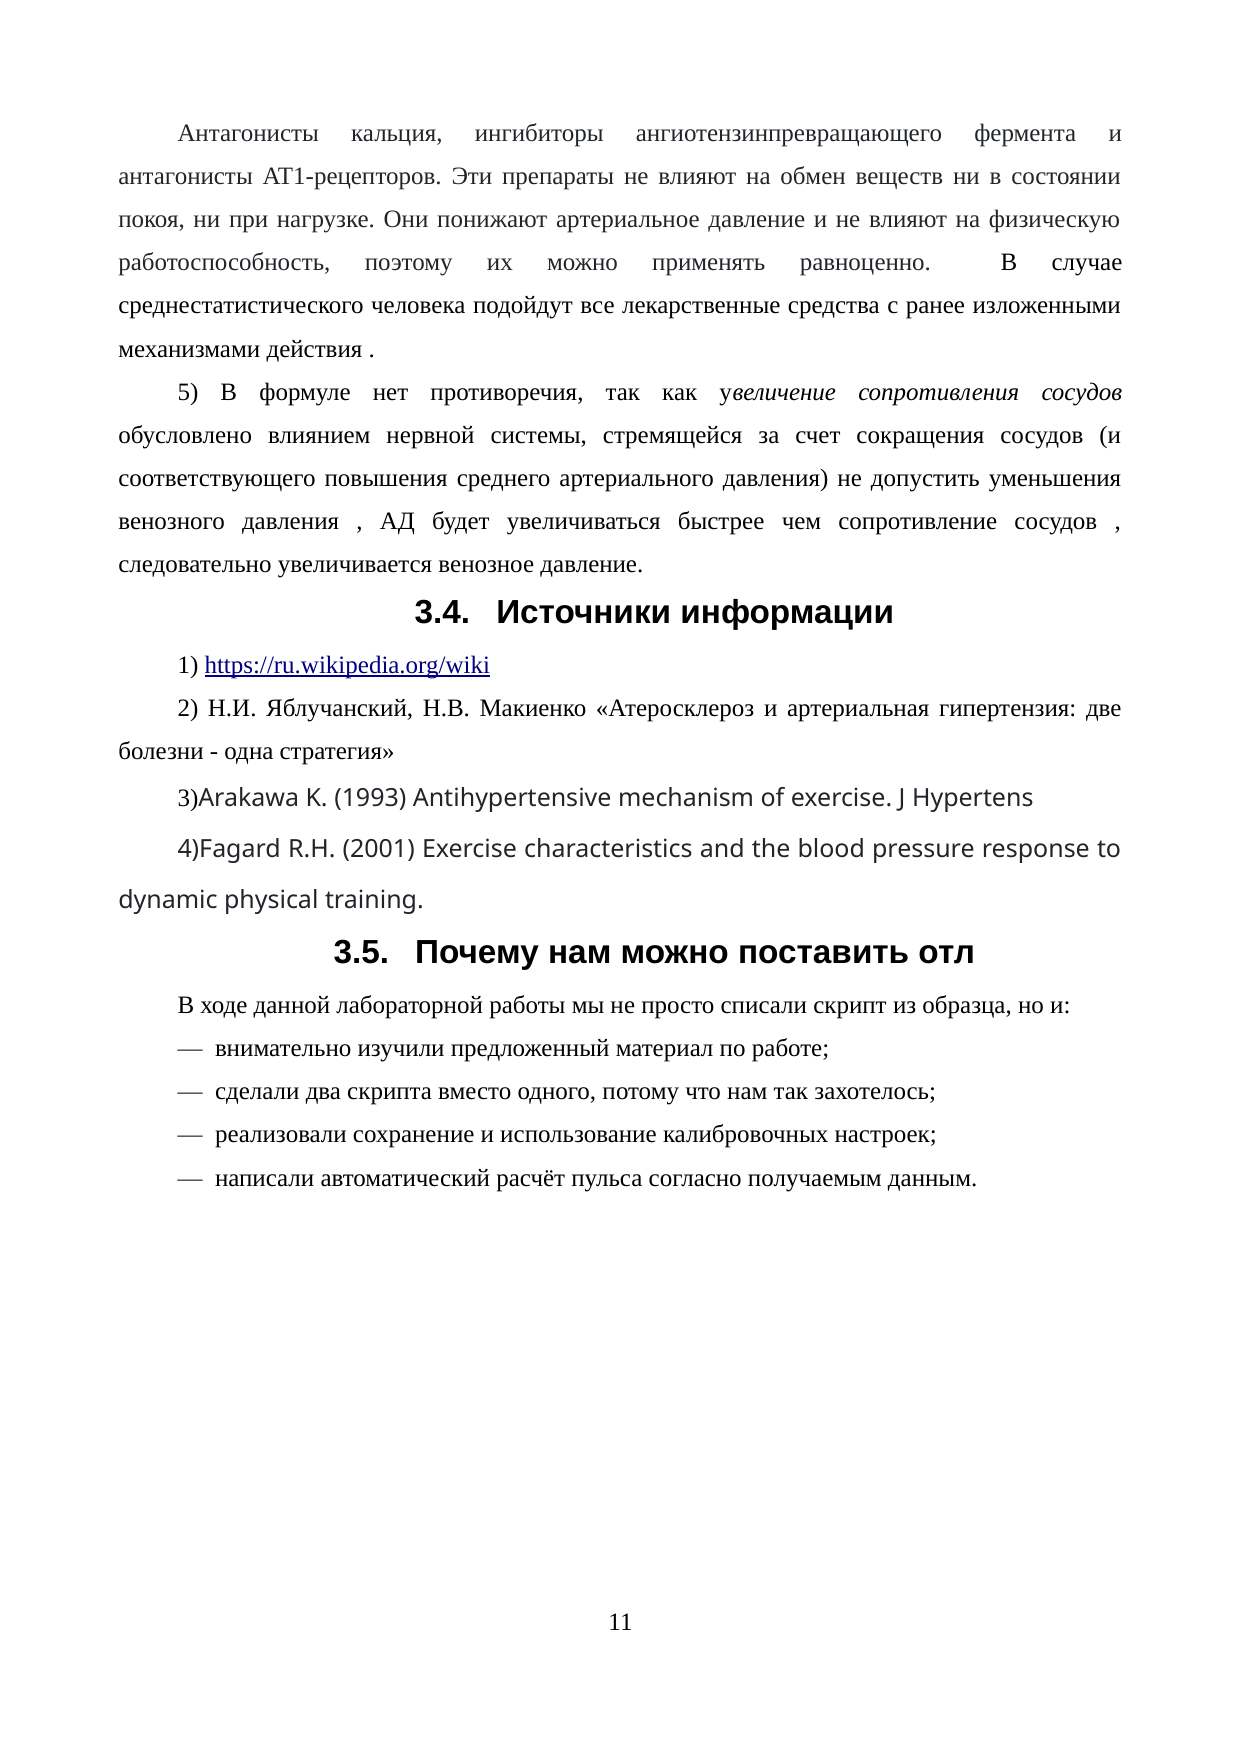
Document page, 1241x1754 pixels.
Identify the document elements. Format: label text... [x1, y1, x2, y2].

subtitle Почему нам можно поставить отл [118, 933, 1122, 971]
text 3)Arakawa K. (1993) Antihypertensive mechanism of exercise. J Hypertens [118, 779, 1122, 813]
text 1) https://ru.wikipedia.org/wiki [118, 650, 1122, 679]
text — внимательно изучили предложенный материал по работе; [118, 1033, 1122, 1062]
text — реализовали сохранение и использование калибровочных настроек; [118, 1119, 1122, 1148]
text 4)Fagard R.H. (2001) Exercise characteristics and the blood pressure response to dynamic physical training. [118, 831, 1122, 916]
text 2) Н.И. Яблучанский, Н.В. Макиенко «Атеросклероз и артериальная гипертензия: две болезни - одна стратегия» [118, 693, 1122, 765]
subtitle Источники информации [118, 592, 1122, 631]
text — написали автоматический расчёт пульса согласно получаемым данным. [118, 1163, 1122, 1191]
text Антагонисты кальция, ингибиторы ангиотензинпревращающего фермента и антагонисты AT1-рецепторов. Эти препараты не влияют на обмен веществ ни в состоянии покоя, ни при нагрузке. Они понижают артериальное давление и не влияют на физическую работоспособность, поэтому их можно применять равноценно. В случае среднестатистического человека подойдут все лекарственные средства с ранее изложенными механизмами действия . [118, 118, 1122, 362]
text — сделали два скрипта вместо одного, потому что нам так захотелось; [118, 1076, 1122, 1105]
text 5) В формуле нет противоречия, так как увеличение сопротивления сосудов обусловлено влиянием нервной системы, стремящейся за счет сокращения сосудов (и соответствующего повышения среднего артериального давления) не допустить уменьшения венозного давления , АД будет увеличиваться быстрее чем сопротивление сосудов , следовательно увеличивается венозное давление. [118, 377, 1122, 578]
text В ходе данной лабораторной работы мы не просто списали скрипт из образца, но и: [118, 990, 1122, 1019]
